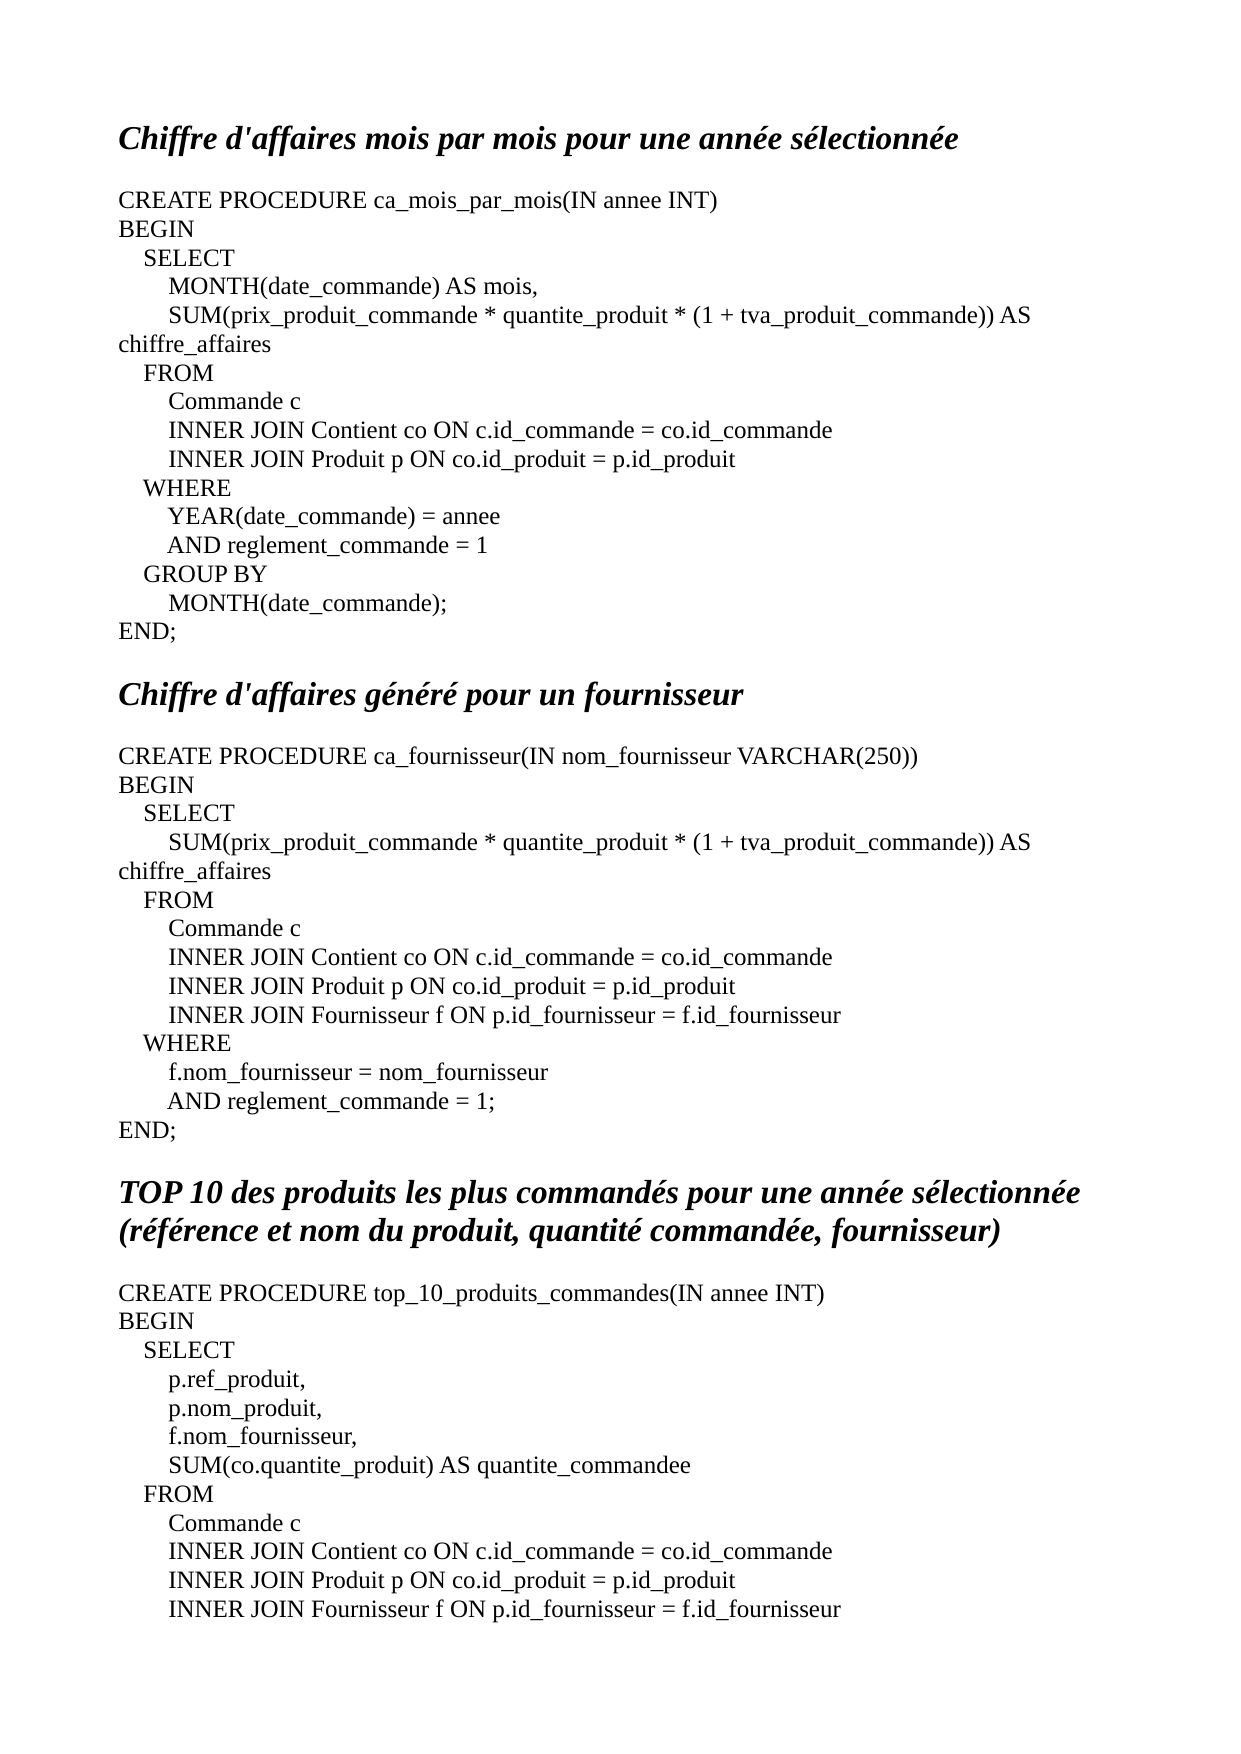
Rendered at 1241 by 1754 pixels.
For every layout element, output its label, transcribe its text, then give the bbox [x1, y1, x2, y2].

text END; [118, 616, 1122, 645]
text Commande c [118, 386, 1122, 415]
text p.nom_produit, [118, 1393, 1122, 1421]
text INNER JOIN Produit p ON co.id_produit = p.id_produit [118, 444, 1122, 473]
text END; [118, 1115, 1122, 1143]
text Chiffre d'affaires généré pour un fournisseur [118, 674, 1122, 712]
text CREATE PROCEDURE ca_mois_par_mois(IN annee INT) [118, 185, 1122, 214]
text CREATE PROCEDURE ca_fournisseur(IN nom_fournisseur VARCHAR(250)) [118, 741, 1122, 770]
text TOP 10 des produits les plus commandés pour une année sélectionnée (référence et nom du produit, quantité commandée, fournisseur) [118, 1172, 1122, 1249]
text BEGIN [118, 214, 1122, 243]
text FROM [118, 358, 1122, 386]
text CREATE PROCEDURE top_10_produits_commandes(IN annee INT) [118, 1278, 1122, 1306]
text p.ref_produit, [118, 1364, 1122, 1393]
text FROM [118, 1479, 1122, 1508]
text MONTH(date_commande); [118, 588, 1122, 616]
text AND reglement_commande = 1; [118, 1086, 1122, 1115]
text Chiffre d'affaires mois par mois pour une année sélectionnée [118, 118, 1122, 156]
text GROUP BY [118, 559, 1122, 588]
text WHERE [118, 1028, 1122, 1057]
text Commande c [118, 913, 1122, 942]
text f.nom_fournisseur, [118, 1421, 1122, 1450]
text INNER JOIN Contient co ON c.id_commande = co.id_commande [118, 415, 1122, 444]
text SUM(prix_produit_commande * quantite_produit * (1 + tva_produit_commande)) AS chiffre_affaires [118, 827, 1122, 885]
text YEAR(date_commande) = annee [118, 501, 1122, 530]
text SUM(prix_produit_commande * quantite_produit * (1 + tva_produit_commande)) AS chiffre_affaires [118, 300, 1122, 358]
text FROM [118, 885, 1122, 913]
text BEGIN [118, 1306, 1122, 1335]
text SELECT [118, 798, 1122, 827]
text INNER JOIN Produit p ON co.id_produit = p.id_produit [118, 1565, 1122, 1594]
text SELECT [118, 1335, 1122, 1364]
text f.nom_fournisseur = nom_fournisseur [118, 1057, 1122, 1086]
text INNER JOIN Contient co ON c.id_commande = co.id_commande [118, 1536, 1122, 1565]
text SUM(co.quantite_produit) AS quantite_commandee [118, 1450, 1122, 1479]
text WHERE [118, 473, 1122, 501]
text INNER JOIN Fournisseur f ON p.id_fournisseur = f.id_fournisseur [118, 1000, 1122, 1028]
text Commande c [118, 1508, 1122, 1536]
text BEGIN [118, 770, 1122, 798]
text INNER JOIN Fournisseur f ON p.id_fournisseur = f.id_fournisseur [118, 1594, 1122, 1623]
text SELECT [118, 243, 1122, 271]
text INNER JOIN Produit p ON co.id_produit = p.id_produit [118, 971, 1122, 1000]
text INNER JOIN Contient co ON c.id_commande = co.id_commande [118, 942, 1122, 971]
text AND reglement_commande = 1 [118, 530, 1122, 559]
text MONTH(date_commande) AS mois, [118, 271, 1122, 300]
